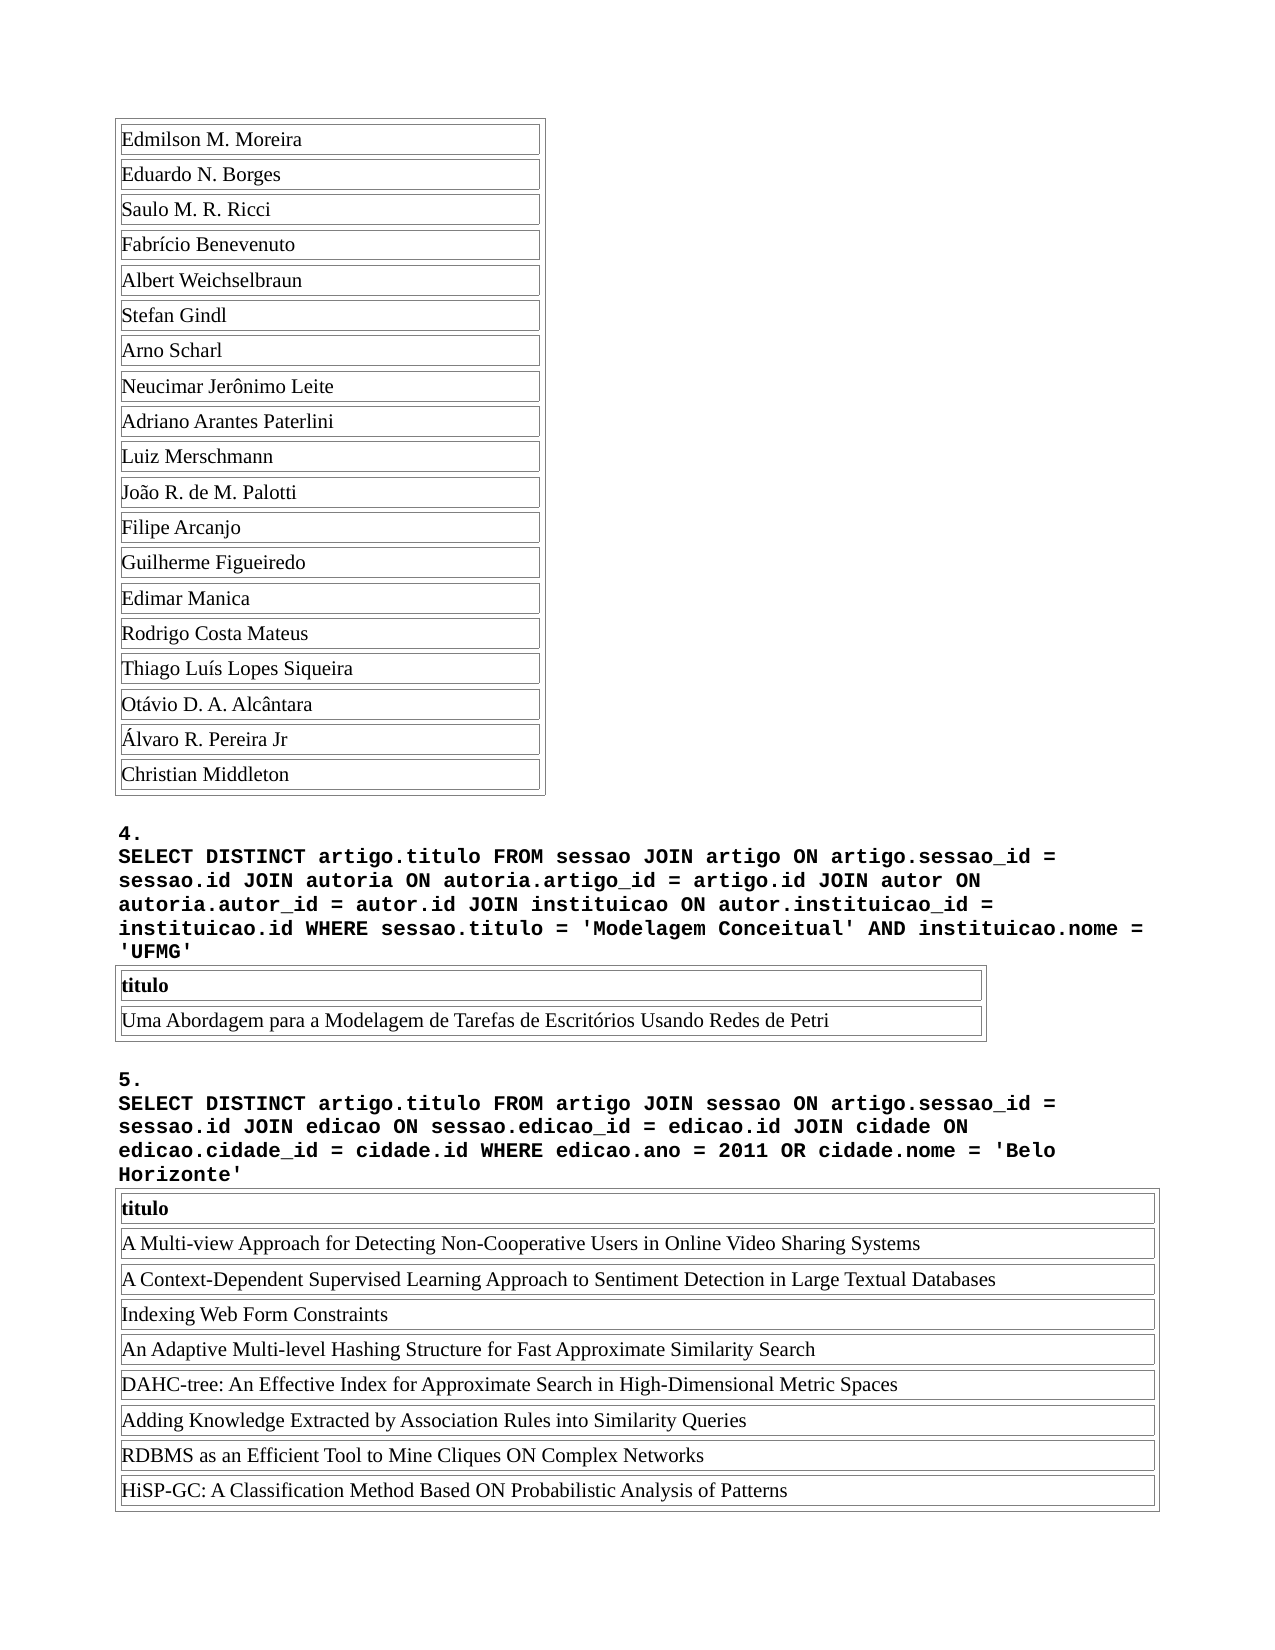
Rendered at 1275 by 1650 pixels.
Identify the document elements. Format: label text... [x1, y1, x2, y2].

table_cell Stefan Gindl [118, 295, 542, 330]
table_cell Arno Scharl [118, 330, 542, 365]
text 5. [118, 1069, 1157, 1093]
table_cell A Multi-view Approach for Detecting Non-Cooperative Users in Online Video Sharing Systems [118, 1223, 1157, 1258]
table_cell A Context-Dependent Supervised Learning Approach to Sentiment Detection in Large Textual Databases [118, 1258, 1157, 1293]
table_cell Uma Abordagem para a Modelagem de Tarefas de Escritórios Usando Redes de Petri [118, 1000, 984, 1035]
table_cell Otávio D. A. Alcântara [118, 683, 542, 718]
text SELECT DISTINCT artigo.titulo FROM sessao JOIN artigo ON artigo.sessao_id = sessao.id JOIN autoria ON autoria.artigo_id = artigo.id JOIN autor ON autoria.autor_id = autor.id JOIN instituicao ON autor.instituicao_id = instituicao.id WHERE sessao.titulo = 'Modelagem Conceitual' AND instituicao.nome = 'UFMG' [118, 847, 1157, 965]
table_cell Guilherme Figueiredo [118, 542, 542, 577]
table_cell Edimar Manica [118, 577, 542, 612]
table_cell HiSP-GC: A Classification Method Based ON Probabilistic Analysis of Patterns [118, 1470, 1157, 1505]
table_cell Albert Weichselbraun [118, 259, 542, 295]
table_cell Luiz Merschmann [118, 436, 542, 471]
table_cell Adriano Arantes Paterlini [118, 401, 542, 436]
text SELECT DISTINCT artigo.titulo FROM artigo JOIN sessao ON artigo.sessao_id = sessao.id JOIN edicao ON sessao.edicao_id = edicao.id JOIN cidade ON edicao.cidade_id = cidade.id WHERE edicao.ano = 2011 OR cidade.nome = 'Belo Horizonte' [118, 1093, 1157, 1187]
table_cell An Adaptive Multi-level Hashing Structure for Fast Approximate Similarity Search [118, 1329, 1157, 1364]
table_cell Filipe Arcanjo [118, 507, 542, 542]
table_cell Álvaro R. Pereira Jr [118, 719, 542, 754]
table_cell Fabrício Benevenuto [118, 224, 542, 259]
table_header titulo [118, 966, 984, 1000]
table_cell DAHC-tree: An Effective Index for Approximate Search in High-Dimensional Metric Spaces [118, 1364, 1157, 1399]
table_cell Saulo M. R. Ricci [118, 189, 542, 224]
text 4. [118, 823, 1157, 847]
table_cell Edmilson M. Moreira [118, 119, 542, 153]
table_cell Eduardo N. Borges [118, 154, 542, 189]
table_cell RDBMS as an Efficient Tool to Mine Cliques ON Complex Networks [118, 1435, 1157, 1470]
table_header titulo [118, 1189, 1157, 1223]
table_cell Neucimar Jerônimo Leite [118, 365, 542, 401]
table_cell Christian Middleton [118, 754, 542, 789]
table_cell João R. de M. Palotti [118, 471, 542, 507]
table_cell Rodrigo Costa Mateus [118, 613, 542, 648]
table_cell Indexing Web Form Constraints [118, 1294, 1157, 1329]
table_cell Adding Knowledge Extracted by Association Rules into Similarity Queries [118, 1399, 1157, 1435]
table_cell Thiago Luís Lopes Siqueira [118, 648, 542, 683]
